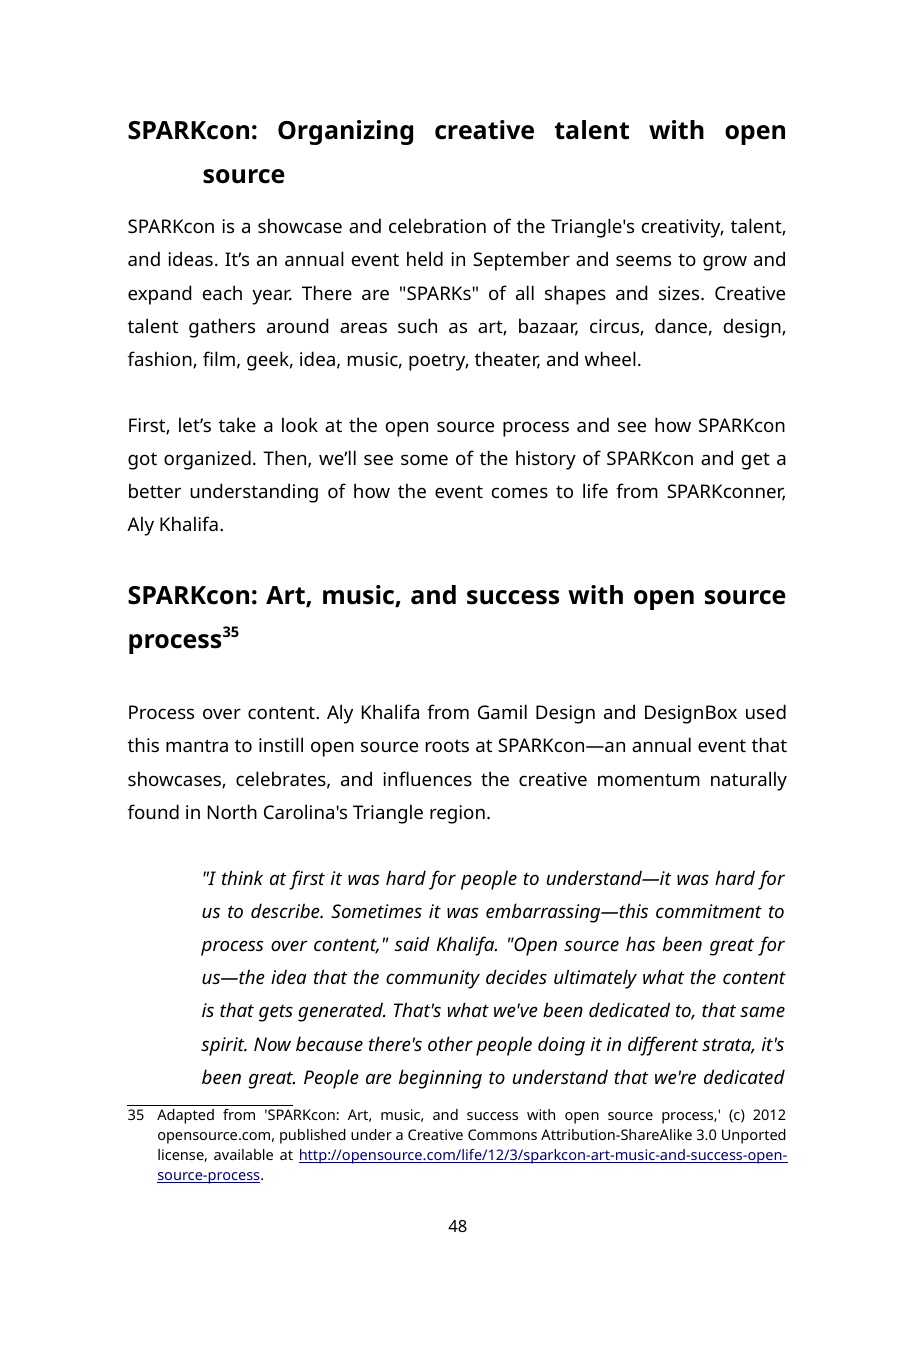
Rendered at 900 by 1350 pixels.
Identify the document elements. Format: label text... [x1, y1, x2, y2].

text First, let’s take a look at the open source process and see how SPARKcon got organized. Then, we’ll see some of the history of SPARKcon and get a better understanding of how the event comes to life from SPARKconner, Aly Khalifa. [127, 412, 787, 537]
subtitle SPARKcon: Art, music, and success with open source process [127, 578, 787, 656]
text Process over content. Aly Khalifa from Gamil Design and DesignBox used this mantra to instill open source roots at SPARKcon—an annual event that showcases, celebrates, and influences the creative momentum naturally found in North Carolina's Triangle region. [127, 699, 787, 824]
subtitle SPARKcon: Organizing creative talent with open source [127, 112, 787, 191]
text SPARKcon is a showcase and celebration of the Triangle's creativity, talent, and ideas. It’s an annual event held in September and seems to grow and expand each year. There are "SPARKs" of all shapes and sizes. Creative talent gathers around areas such as art, bazaar, circus, dance, design, fashion, film, geek, idea, music, poetry, theater, and wheel. [127, 213, 787, 372]
text "I think at first it was hard for people to understand—it was hard for us to describe. Sometimes it was embarrassing—this commitment to process over content," said Khalifa. "Open source has been great for us—the idea that the community decides ultimately what the content is that gets generated. That's what we've been dedicated to, that same spirit. Now because there's other people doing it in different strata, it's been great. People are beginning to understand that we're dedicated [201, 865, 787, 1089]
text Adapted from 'SPARKcon: Art, music, and success with open source process,' (c) 2012 opensource.com, published under a Creative Commons Attribution-ShareAlike 3.0 Unported license, available at http://opensource.com/life/12/3/sparkcon-art-music-and-success-open-source-process. [127, 1105, 787, 1185]
